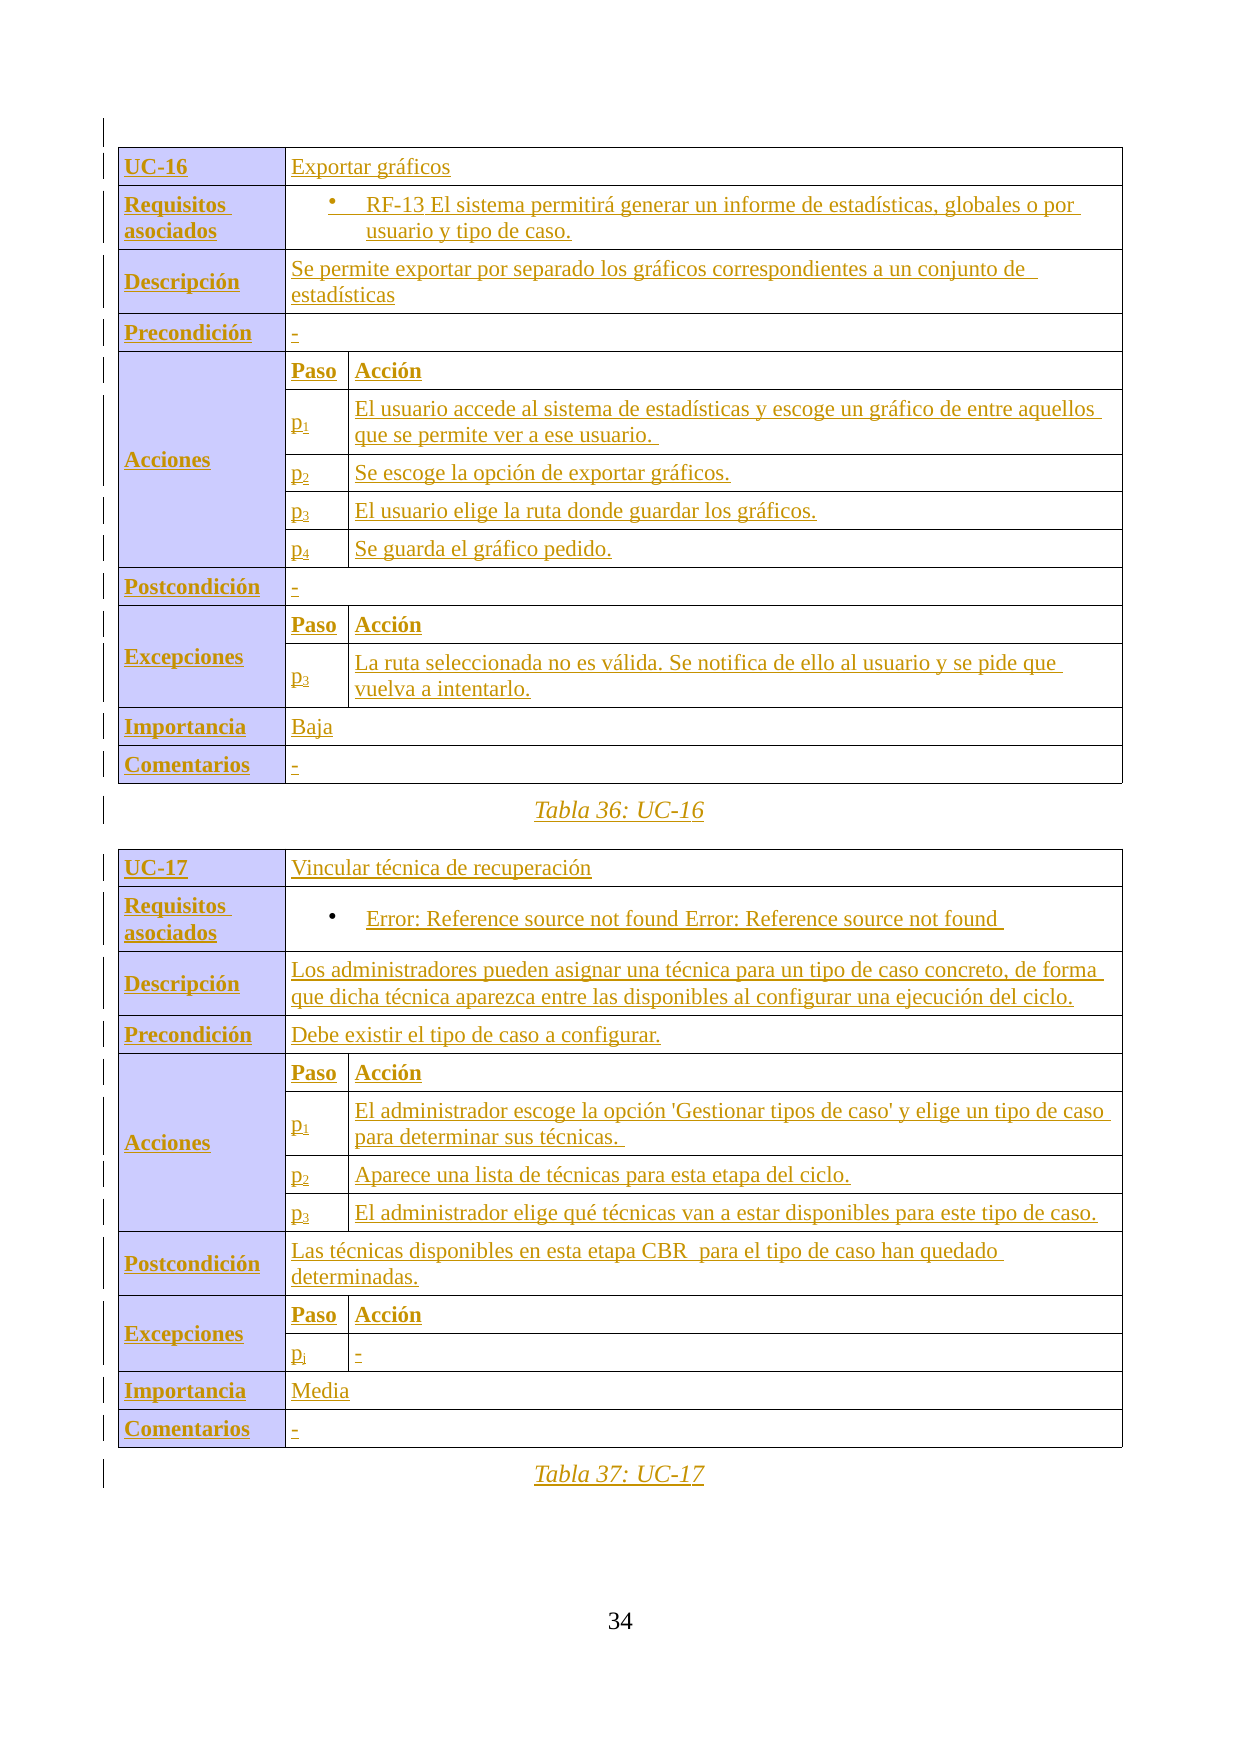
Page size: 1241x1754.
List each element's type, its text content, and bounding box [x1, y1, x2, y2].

table_cell RF-3 Los administradores podrán definir nuevos tipos de casos para almacenar en la base de casos. [286, 887, 1122, 951]
table_cell Descripción [119, 250, 285, 313]
table_cell Requisitos asociados [119, 887, 285, 951]
table_cell p3 [286, 1194, 348, 1231]
table_cell Acción [349, 1296, 1122, 1333]
table_cell La ruta seleccionada no es válida. Se notifica de ello al usuario y se pide que vuelva a intentarlo. [349, 644, 1122, 707]
table_cell Precondición [119, 314, 285, 351]
table_cell El administrador elige qué técnicas van a estar disponibles para este tipo de caso. [349, 1194, 1122, 1231]
table_cell Media [286, 1372, 1122, 1409]
table_cell - [349, 1334, 1122, 1371]
table_cell Paso [286, 1296, 348, 1333]
table_cell pj [286, 1334, 348, 1371]
table_cell p4 [286, 530, 348, 567]
table_cell Los administradores pueden asignar una técnica para un tipo de caso concreto, de forma que dicha técnica aparezca entre las disponibles al configurar una ejecución del ciclo. [286, 952, 1122, 1015]
table_cell El usuario accede al sistema de estadísticas y escoge un gráfico de entre aquellos que se permite ver a ese usuario. [349, 390, 1122, 453]
table_cell Precondición [119, 1016, 285, 1053]
table_cell Acción [349, 606, 1122, 643]
table_cell Postcondición [119, 568, 285, 605]
table_cell - [286, 1410, 1122, 1447]
text Tabla 37: UC-17 [118, 1459, 1122, 1488]
table_cell p2 [286, 455, 348, 491]
table_cell p3 [286, 492, 348, 529]
table_cell Se escoge la opción de exportar gráficos. [349, 455, 1122, 491]
table_cell Postcondición [119, 1232, 285, 1295]
table_cell p2 [286, 1156, 348, 1193]
table_cell Excepciones [119, 1296, 285, 1371]
text Tabla 36: UC-16 [118, 796, 1122, 824]
table_cell Aparece una lista de técnicas para esta etapa del ciclo. [349, 1156, 1122, 1193]
table_cell El administrador escoge la opción 'Gestionar tipos de caso' y elige un tipo de caso para determinar sus técnicas. [349, 1092, 1122, 1155]
table_cell Se permite exportar por separado los gráficos correspondientes a un conjunto de estadísticas [286, 250, 1122, 313]
table_cell Comentarios [119, 746, 285, 783]
table_cell Acciones [119, 1054, 285, 1231]
table_cell Descripción [119, 952, 285, 1015]
table_cell p1 [286, 390, 348, 453]
table_cell Acción [349, 352, 1122, 389]
table_cell Se guarda el gráfico pedido. [349, 530, 1122, 567]
table_cell Las técnicas disponibles en esta etapa CBR para el tipo de caso han quedado determinadas. [286, 1232, 1122, 1295]
table_cell - [286, 568, 1122, 605]
table_cell Paso [286, 606, 348, 643]
table_cell p3 [286, 644, 348, 707]
table_header UC-16 [119, 148, 285, 185]
table_cell - [286, 314, 1122, 351]
table_cell Comentarios [119, 1410, 285, 1447]
table_cell - [286, 746, 1122, 783]
table_cell p1 [286, 1092, 348, 1155]
table_cell Paso [286, 1054, 348, 1091]
table_cell Debe existir el tipo de caso a configurar. [286, 1016, 1122, 1053]
table_header Exportar gráficos [286, 148, 1122, 185]
table_cell Acción [349, 1054, 1122, 1091]
table_header UC-17 [119, 850, 285, 886]
table_cell Paso [286, 352, 348, 389]
table_cell Baja [286, 708, 1122, 745]
table_cell Acciones [119, 352, 285, 567]
table_cell Excepciones [119, 606, 285, 707]
table_cell Requisitos asociados [119, 186, 285, 249]
table_cell Importancia [119, 1372, 285, 1409]
table_cell El usuario elige la ruta donde guardar los gráficos. [349, 492, 1122, 529]
table_cell Importancia [119, 708, 285, 745]
table_cell RF-13 El sistema permitirá generar un informe de estadísticas, globales o por usuario y tipo de caso. [286, 186, 1122, 249]
table_header Vincular técnica de recuperación [286, 850, 1122, 886]
